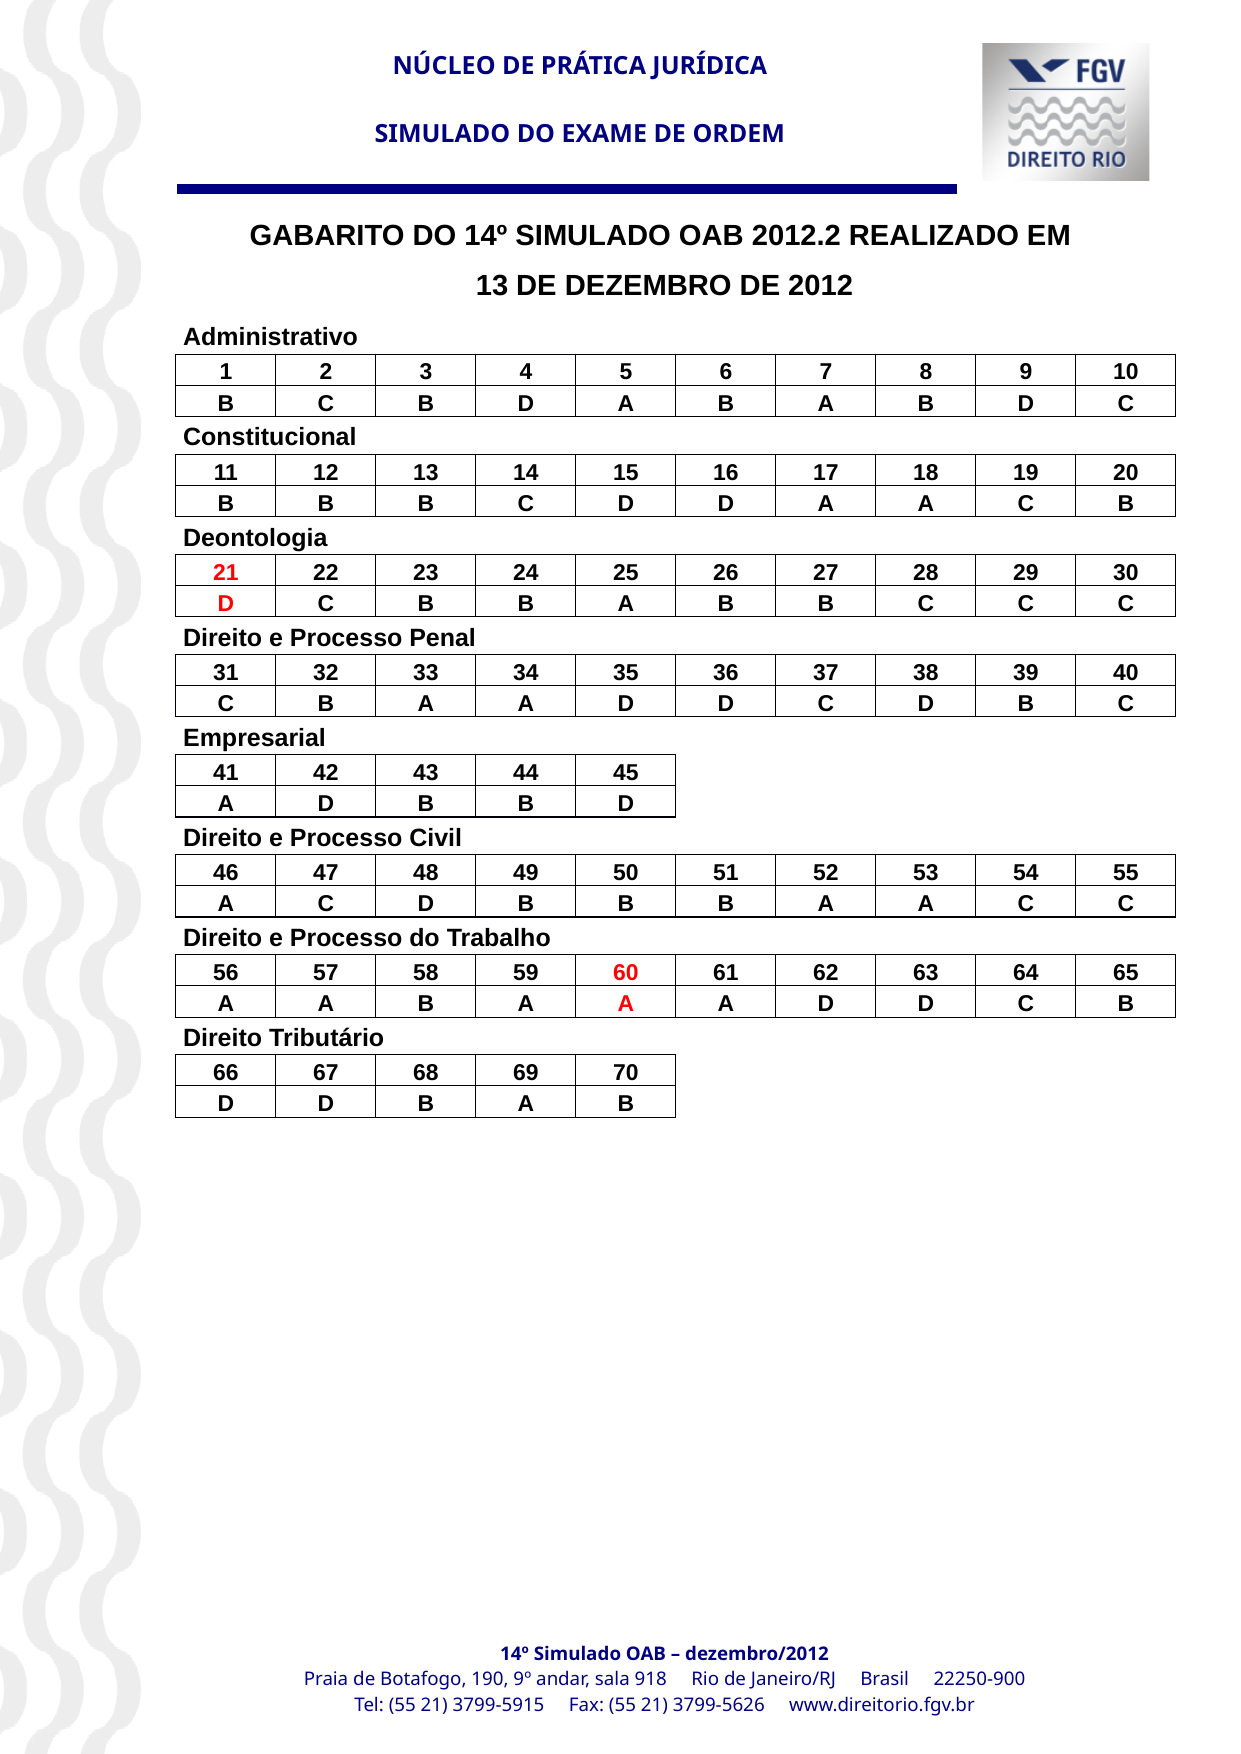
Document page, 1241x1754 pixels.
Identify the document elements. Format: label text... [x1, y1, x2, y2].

table_cell [376, 418, 476, 451]
table_cell 65 [1076, 955, 1175, 985]
table_cell 19 [976, 455, 1075, 485]
table_cell 27 [776, 555, 875, 585]
table_header [376, 318, 476, 351]
table_cell D [876, 686, 975, 716]
table_cell B [676, 386, 775, 416]
table_cell [876, 519, 976, 551]
table_cell 37 [776, 655, 875, 685]
table_cell C [176, 686, 275, 716]
table_cell [876, 1019, 976, 1052]
table_cell B [576, 1086, 675, 1117]
table_cell A [476, 986, 575, 1017]
table_cell 11 [176, 455, 275, 485]
table_cell [976, 1085, 1076, 1117]
table_cell [476, 418, 576, 451]
table_cell 5 [576, 355, 675, 385]
table_cell 23 [376, 555, 475, 585]
table_cell A [476, 686, 575, 716]
table_cell 3 [376, 355, 475, 385]
table_cell 22 [276, 555, 375, 585]
table_cell 59 [476, 955, 575, 985]
table_cell C [976, 486, 1075, 516]
table_cell [776, 919, 876, 952]
table_cell B [376, 486, 475, 516]
table_cell B [476, 886, 575, 916]
table_cell [676, 1019, 776, 1052]
table_cell [676, 819, 776, 852]
table_cell A [576, 986, 675, 1017]
table_cell C [976, 586, 1075, 616]
table_cell 40 [1076, 655, 1175, 685]
table_cell A [176, 986, 275, 1017]
table_cell [876, 919, 976, 952]
table_cell 21 [176, 555, 275, 585]
table_cell [976, 785, 1076, 816]
table_cell [1076, 754, 1176, 785]
table_cell D [476, 386, 575, 416]
table_cell B [1076, 986, 1175, 1017]
table_cell [676, 519, 776, 551]
table_cell A [576, 586, 675, 616]
table_cell 7 [776, 355, 875, 385]
table_cell [676, 1085, 776, 1117]
table_cell [1076, 819, 1176, 852]
table_cell [776, 819, 876, 852]
table_cell C [1076, 386, 1175, 416]
table_header [1076, 318, 1176, 351]
table_cell 55 [1076, 855, 1175, 885]
table_cell 52 [776, 855, 875, 885]
table_cell 50 [576, 855, 675, 885]
table_cell [376, 719, 476, 751]
table_cell B [676, 586, 775, 616]
table_cell Deontologia [176, 519, 376, 551]
table_cell 28 [876, 555, 975, 585]
table_cell [576, 719, 676, 751]
table_cell 2 [276, 355, 375, 385]
table_cell 47 [276, 855, 375, 885]
table_header [476, 318, 576, 351]
table_cell C [476, 486, 575, 516]
table_cell C [276, 386, 375, 416]
table_cell 44 [476, 755, 575, 785]
table_cell 8 [876, 355, 975, 385]
table_cell [776, 519, 876, 551]
table_cell [976, 819, 1076, 852]
table_cell [1076, 919, 1176, 952]
table_cell B [376, 586, 475, 616]
table_header Administrativo [176, 318, 376, 351]
table_cell 67 [276, 1055, 375, 1085]
table_cell 45 [576, 755, 675, 785]
table_cell D [376, 886, 475, 916]
table_cell A [476, 1086, 575, 1117]
table_cell [476, 819, 576, 852]
table_cell 12 [276, 455, 375, 485]
table_cell B [276, 486, 375, 516]
table_cell [976, 1019, 1076, 1052]
table_cell D [576, 786, 675, 816]
table_cell 34 [476, 655, 575, 685]
table_cell A [576, 386, 675, 416]
table_cell [1076, 1054, 1176, 1085]
picture [982, 43, 1150, 181]
table_cell [776, 754, 876, 785]
table_cell 31 [176, 655, 275, 685]
table_cell [876, 754, 976, 785]
table_cell [1076, 619, 1176, 651]
table_cell 33 [376, 655, 475, 685]
table_cell C [976, 886, 1075, 916]
table_cell [776, 785, 876, 816]
table_cell [976, 519, 1076, 551]
table_cell [976, 1054, 1076, 1085]
table_cell A [776, 886, 875, 916]
table_cell [976, 418, 1076, 451]
table_cell D [976, 386, 1075, 416]
table_cell B [376, 986, 475, 1017]
table_cell 29 [976, 555, 1075, 585]
table_cell 25 [576, 555, 675, 585]
table_cell 38 [876, 655, 975, 685]
table_cell [1076, 1019, 1176, 1052]
table_cell 6 [676, 355, 775, 385]
table_cell A [776, 486, 875, 516]
table_header [976, 318, 1076, 351]
table_cell C [1076, 686, 1175, 716]
table_cell [1076, 418, 1176, 451]
table_cell 54 [976, 855, 1075, 885]
table_cell 58 [376, 955, 475, 985]
table_cell 15 [576, 455, 675, 485]
table_cell 60 [576, 955, 675, 985]
table_cell [1076, 785, 1176, 816]
table_cell [776, 1054, 876, 1085]
table_cell A [176, 886, 275, 916]
table_cell 57 [276, 955, 375, 985]
table_cell D [876, 986, 975, 1017]
table_cell A [176, 786, 275, 816]
table_cell B [176, 486, 275, 516]
table_header [776, 318, 876, 351]
table_cell [1076, 1085, 1176, 1117]
table_cell 46 [176, 855, 275, 885]
table_cell B [376, 386, 475, 416]
table_cell 14 [476, 455, 575, 485]
table_cell B [476, 586, 575, 616]
table_cell 53 [876, 855, 975, 885]
table_cell [576, 819, 676, 852]
table_cell [976, 719, 1076, 751]
table_cell 20 [1076, 455, 1175, 485]
table_cell 32 [276, 655, 375, 685]
table_cell [776, 619, 876, 651]
table_cell B [176, 386, 275, 416]
table_cell 39 [976, 655, 1075, 685]
table_cell [1076, 719, 1176, 751]
table_cell [876, 418, 976, 451]
table_cell D [176, 586, 275, 616]
table_cell [976, 919, 1076, 952]
table_cell 30 [1076, 555, 1175, 585]
table_cell Direito Tributário [176, 1019, 476, 1052]
table_cell [676, 719, 776, 751]
table_cell C [776, 686, 875, 716]
table_cell 43 [376, 755, 475, 785]
table_cell [576, 919, 676, 952]
table_cell 26 [676, 555, 775, 585]
table_cell 42 [276, 755, 375, 785]
table_cell 66 [176, 1055, 275, 1085]
table_cell B [776, 586, 875, 616]
table_cell [876, 1054, 976, 1085]
table_cell B [576, 886, 675, 916]
table_cell 70 [576, 1055, 675, 1085]
table_cell [976, 619, 1076, 651]
table_cell [876, 619, 976, 651]
table_cell [876, 819, 976, 852]
table_cell 63 [876, 955, 975, 985]
table_cell 1 [176, 355, 275, 385]
text GABARITO DO 14º SIMULADO OAB 2012.2 REALIZADO EM [177, 218, 1152, 251]
table_cell Empresarial [176, 719, 376, 751]
table_cell [676, 785, 776, 816]
table_cell A [876, 486, 975, 516]
table_cell 36 [676, 655, 775, 685]
table_cell [476, 519, 576, 551]
table_cell D [676, 486, 775, 516]
table_cell [676, 1054, 776, 1085]
table_cell 4 [476, 355, 575, 385]
table_cell 62 [776, 955, 875, 985]
table_cell [576, 1019, 676, 1052]
table_cell 9 [976, 355, 1075, 385]
table_cell [1076, 519, 1176, 551]
table_cell [676, 418, 776, 451]
table_cell [976, 754, 1076, 785]
table_cell 41 [176, 755, 275, 785]
table_cell 16 [676, 455, 775, 485]
table_cell [476, 719, 576, 751]
table_cell [776, 719, 876, 751]
table_cell D [276, 786, 375, 816]
table_cell B [1076, 486, 1175, 516]
table_cell [576, 418, 676, 451]
table_cell B [376, 786, 475, 816]
table_cell Constitucional [176, 418, 376, 451]
table_cell C [1076, 886, 1175, 916]
table_cell B [676, 886, 775, 916]
table_cell 56 [176, 955, 275, 985]
table_cell A [276, 986, 375, 1017]
table_header [576, 318, 676, 351]
table_cell 13 [376, 455, 475, 485]
table_cell B [276, 686, 375, 716]
table_cell [776, 418, 876, 451]
table_cell 35 [576, 655, 675, 685]
table_cell A [676, 986, 775, 1017]
table_cell 24 [476, 555, 575, 585]
table_cell A [876, 886, 975, 916]
table_cell B [376, 1086, 475, 1117]
table_cell [676, 919, 776, 952]
table_cell [476, 1019, 576, 1052]
table_cell D [176, 1086, 275, 1117]
table_header [876, 318, 976, 351]
table_cell [876, 1085, 976, 1117]
table_cell [376, 519, 476, 551]
table_cell [576, 519, 676, 551]
table_cell [676, 754, 776, 785]
table_cell A [376, 686, 475, 716]
table_cell 64 [976, 955, 1075, 985]
picture [0, 0, 159, 1754]
table_cell [776, 1085, 876, 1117]
table_cell [576, 619, 676, 651]
table_cell [776, 1019, 876, 1052]
table_cell 68 [376, 1055, 475, 1085]
table_cell 69 [476, 1055, 575, 1085]
table_cell 48 [376, 855, 475, 885]
table_cell 51 [676, 855, 775, 885]
table_cell D [776, 986, 875, 1017]
table_cell A [776, 386, 875, 416]
table_cell [676, 619, 776, 651]
table_cell C [276, 586, 375, 616]
table_cell C [876, 586, 975, 616]
table_cell 49 [476, 855, 575, 885]
table_cell C [276, 886, 375, 916]
table_cell D [576, 486, 675, 516]
table_cell D [276, 1086, 375, 1117]
table_cell D [576, 686, 675, 716]
table_cell Direito e Processo Penal [176, 619, 576, 651]
table_cell [876, 785, 976, 816]
table_cell B [976, 686, 1075, 716]
table_cell 10 [1076, 355, 1175, 385]
table_cell 17 [776, 455, 875, 485]
table_cell C [976, 986, 1075, 1017]
table_cell Direito e Processo Civil [176, 819, 476, 852]
table_cell C [1076, 586, 1175, 616]
table_cell Direito e Processo do Trabalho [176, 919, 576, 952]
table_cell D [676, 686, 775, 716]
table_cell B [476, 786, 575, 816]
table_cell 18 [876, 455, 975, 485]
table_header [676, 318, 776, 351]
table_cell 61 [676, 955, 775, 985]
table_cell B [876, 386, 975, 416]
table_cell [876, 719, 976, 751]
text 13 DE DEZEMBRO DE 2012 [177, 268, 1152, 301]
